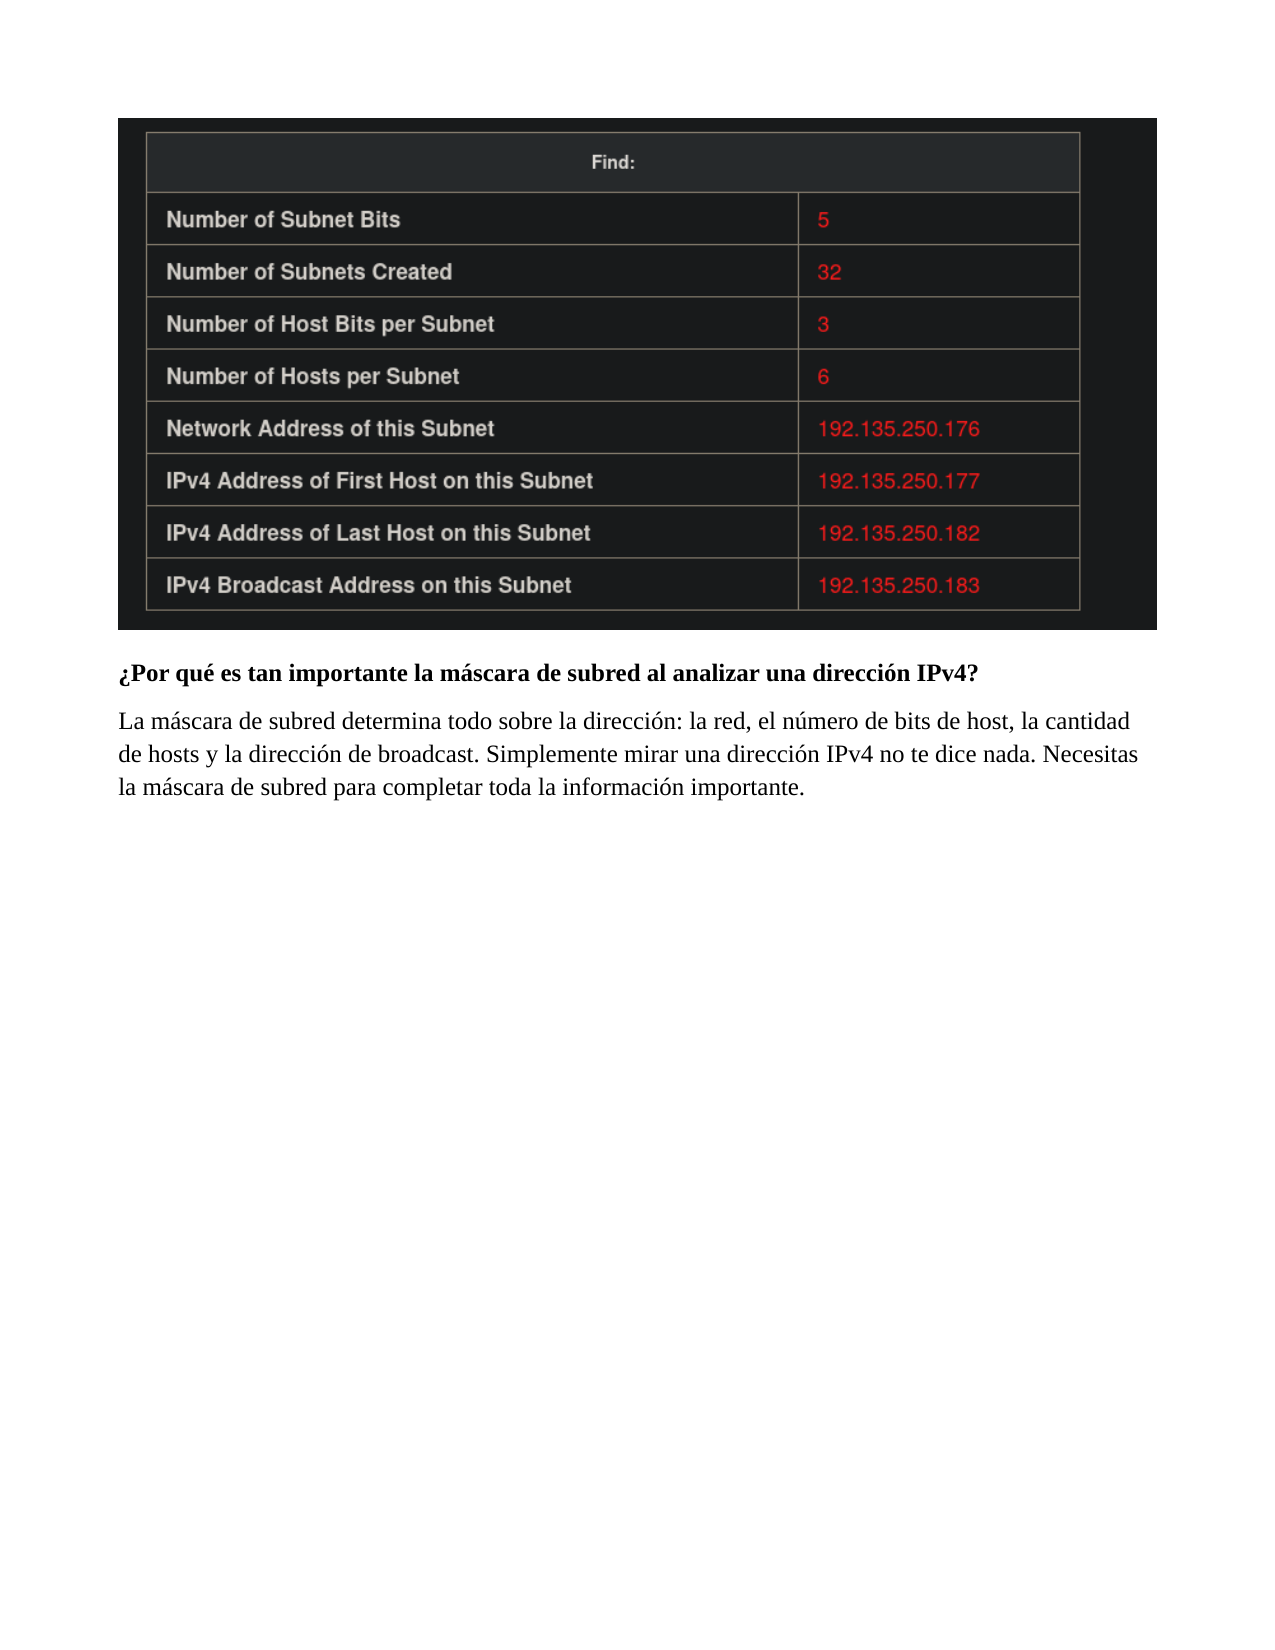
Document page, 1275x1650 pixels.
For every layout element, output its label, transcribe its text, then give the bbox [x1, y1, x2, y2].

text La máscara de subred determina todo sobre la dirección: la red, el número de bits de host, la cantidad de hosts y la dirección de broadcast. Simplemente mirar una dirección IPv4 no te dice nada. Necesitas la máscara de subred para completar toda la información importante. [118, 706, 1157, 801]
picture [118, 118, 1157, 630]
text ¿Por qué es tan importante la máscara de subred al analizar una dirección IPv4? [118, 658, 1157, 687]
